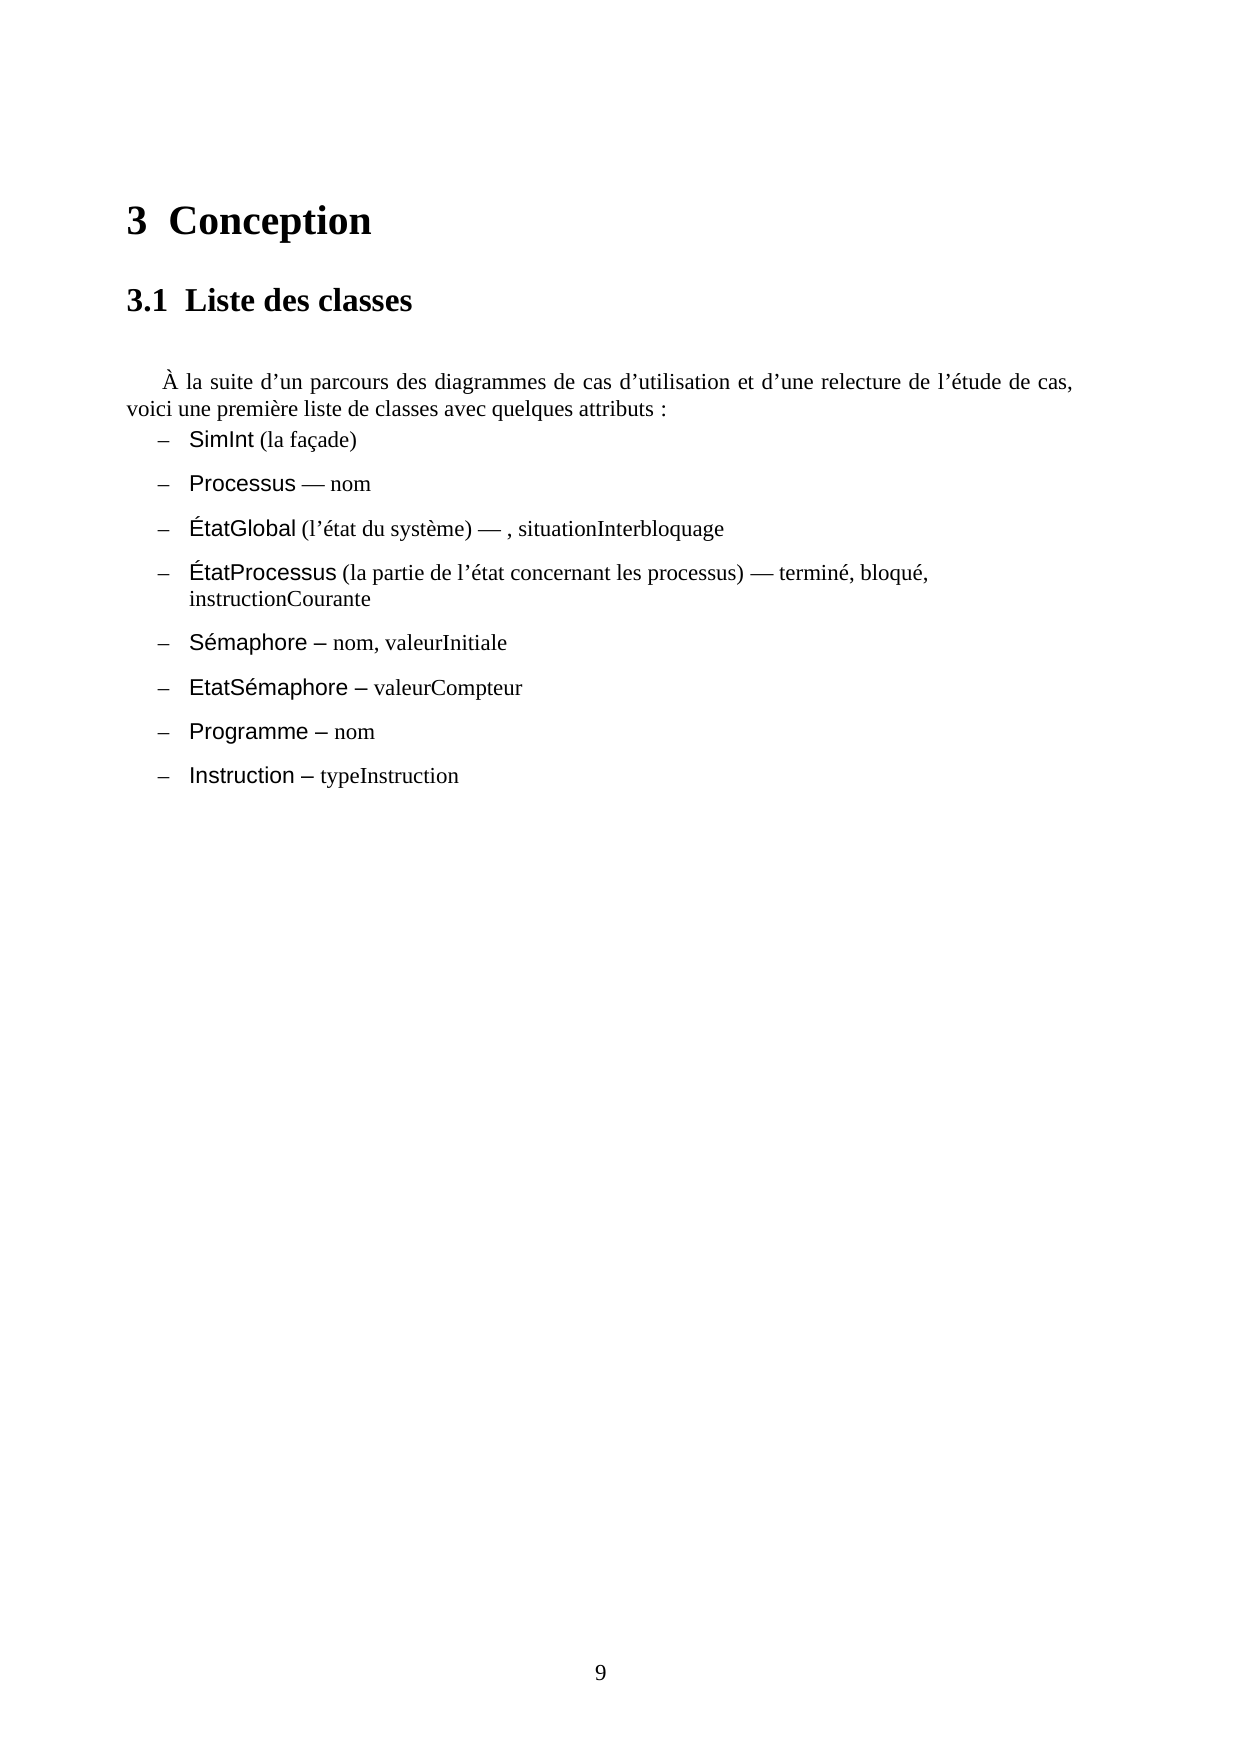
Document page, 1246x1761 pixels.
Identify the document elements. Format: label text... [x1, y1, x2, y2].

list – Instruction – typeInstruction [158, 762, 1075, 788]
list – Programme – nom [158, 718, 1075, 744]
subtitle 3 Conception [126, 195, 1075, 243]
list – ÉtatGlobal (l’état du système) — , situationInterbloquage [158, 514, 1075, 541]
list – SimInt (la façade) [158, 426, 1075, 453]
list – Processus — nom [158, 470, 1075, 497]
subtitle 3.1 Liste des classes [126, 281, 1075, 319]
list – ÉtatProcessus (la partie de l’état concernant les processus) — terminé, bloqué, instructionCourante [158, 559, 1075, 612]
list – Sémaphore – nom, valeurInitiale [158, 629, 1075, 656]
text À la suite d’un parcours des diagrammes de cas d’utilisation et d’une relecture de l’étude de cas, voici une première liste de classes avec quelques attributs : [126, 368, 1075, 421]
list – EtatSémaphore – valeurCompteur [158, 673, 1075, 700]
